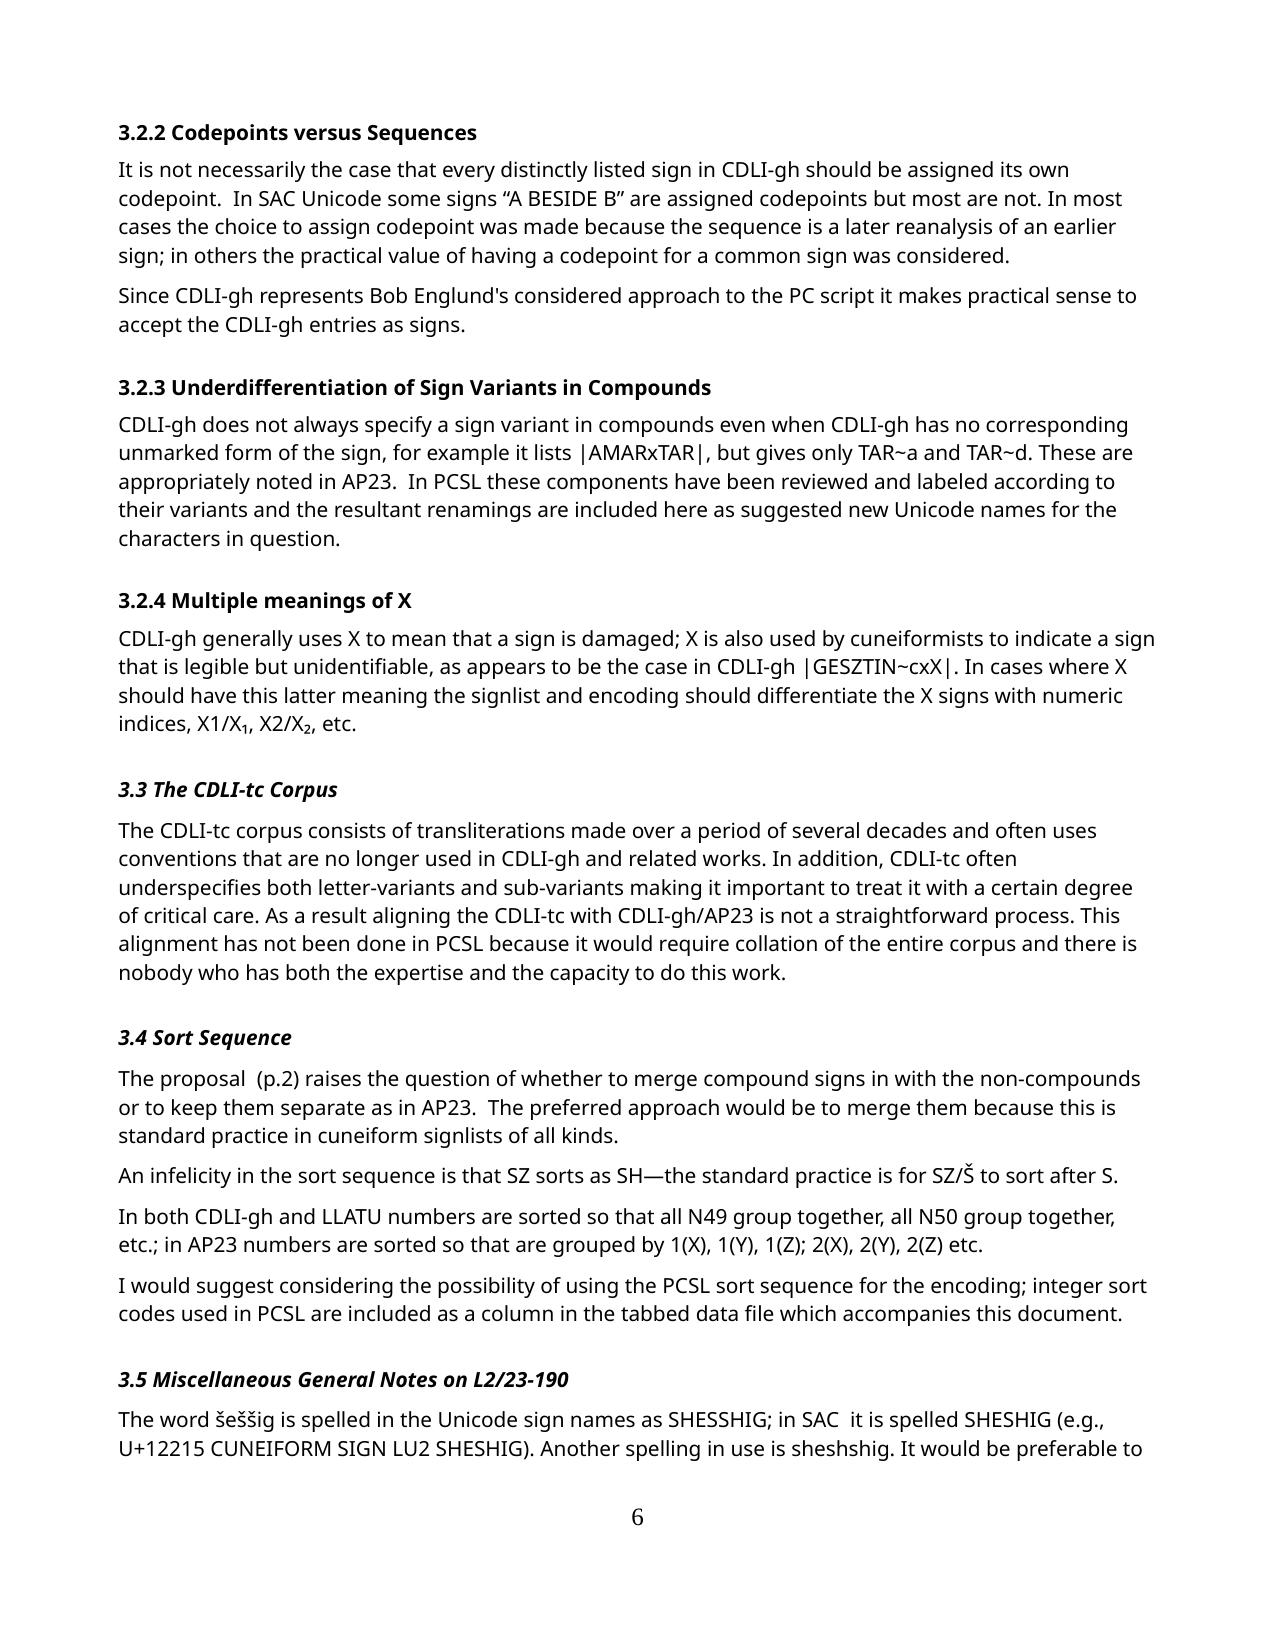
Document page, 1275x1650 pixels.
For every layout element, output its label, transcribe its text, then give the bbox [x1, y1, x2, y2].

text Since CDLI-gh represents Bob Englund's considered approach to the PC script it makes practical sense to accept the CDLI-gh entries as signs. [118, 281, 1157, 338]
subtitle 3.2.3 Underdifferentiation of Sign Variants in Compounds [118, 373, 1157, 401]
text The CDLI-tc corpus consists of transliterations made over a period of several decades and often uses conventions that are no longer used in CDLI-gh and related works. In addition, CDLI-tc often underspecifies both letter-variants and sub-variants making it important to treat it with a certain degree of critical care. As a result aligning the CDLI-tc with CDLI-gh/AP23 is not a straightforward process. This alignment has not been done in PCSL because it would require collation of the entire corpus and there is nobody who has both the expertise and the capacity to do this work. [118, 816, 1157, 986]
text It is not necessarily the case that every distinctly listed sign in CDLI-gh should be assigned its own codepoint. In SAC Unicode some signs “A BESIDE B” are assigned codepoints but most are not. In most cases the choice to assign codepoint was made because the sequence is a later reanalysis of an earlier sign; in others the practical value of having a codepoint for a common sign was considered. [118, 156, 1157, 269]
subtitle 3.2.2 Codepoints versus Sequences [118, 118, 1157, 147]
subtitle 3.4 Sort Sequence [118, 1023, 1157, 1052]
subtitle 3.2.4 Multiple meanings of X [118, 587, 1157, 615]
text The proposal (p.2) raises the question of whether to merge compound signs in with the non-compounds or to keep them separate as in AP23. The preferred approach would be to merge them because this is standard practice in cuneiform signlists of all kinds. [118, 1064, 1157, 1149]
subtitle 3.5 Miscellaneous General Notes on L2/23-190 [118, 1365, 1157, 1393]
text CDLI-gh generally uses X to mean that a sign is damaged; X is also used by cuneiformists to indicate a sign that is legible but unidentifiable, as appears to be the case in CDLI-gh |GESZTIN~cxX|. In cases where X should have this latter meaning the signlist and encoding should differentiate the X signs with numeric indices, X1/X₁, X2/X₂, etc. [118, 624, 1157, 738]
text An infelicity in the sort sequence is that SZ sorts as SH—the standard practice is for SZ/Š to sort after S. [118, 1162, 1157, 1190]
text I would suggest considering the possibility of using the PCSL sort sequence for the encoding; integer sort codes used in PCSL are included as a column in the tabbed data file which accompanies this document. [118, 1271, 1157, 1328]
text CDLI-gh does not always specify a sign variant in compounds even when CDLI-gh has no corresponding unmarked form of the sign, for example it lists |AMARxTAR|, but gives only TAR~a and TAR~d. These are appropriately noted in AP23. In PCSL these components have been reviewed and labeled according to their variants and the resultant renamings are included here as suggested new Unicode names for the characters in question. [118, 410, 1157, 552]
text In both CDLI-gh and LLATU numbers are sorted so that all N49 group together, all N50 group together, etc.; in AP23 numbers are sorted so that are grouped by 1(X), 1(Y), 1(Z); 2(X), 2(Y), 2(Z) etc. [118, 1202, 1157, 1259]
text The word šeššig is spelled in the Unicode sign names as SHESSHIG; in SAC it is spelled SHESHIG (e.g., U+12215 CUNEIFORM SIGN LU2 SHESHIG). Another spelling in use is sheshshig. It would be preferable to [118, 1406, 1157, 1462]
subtitle 3.3 The CDLI-tc Corpus [118, 775, 1157, 803]
